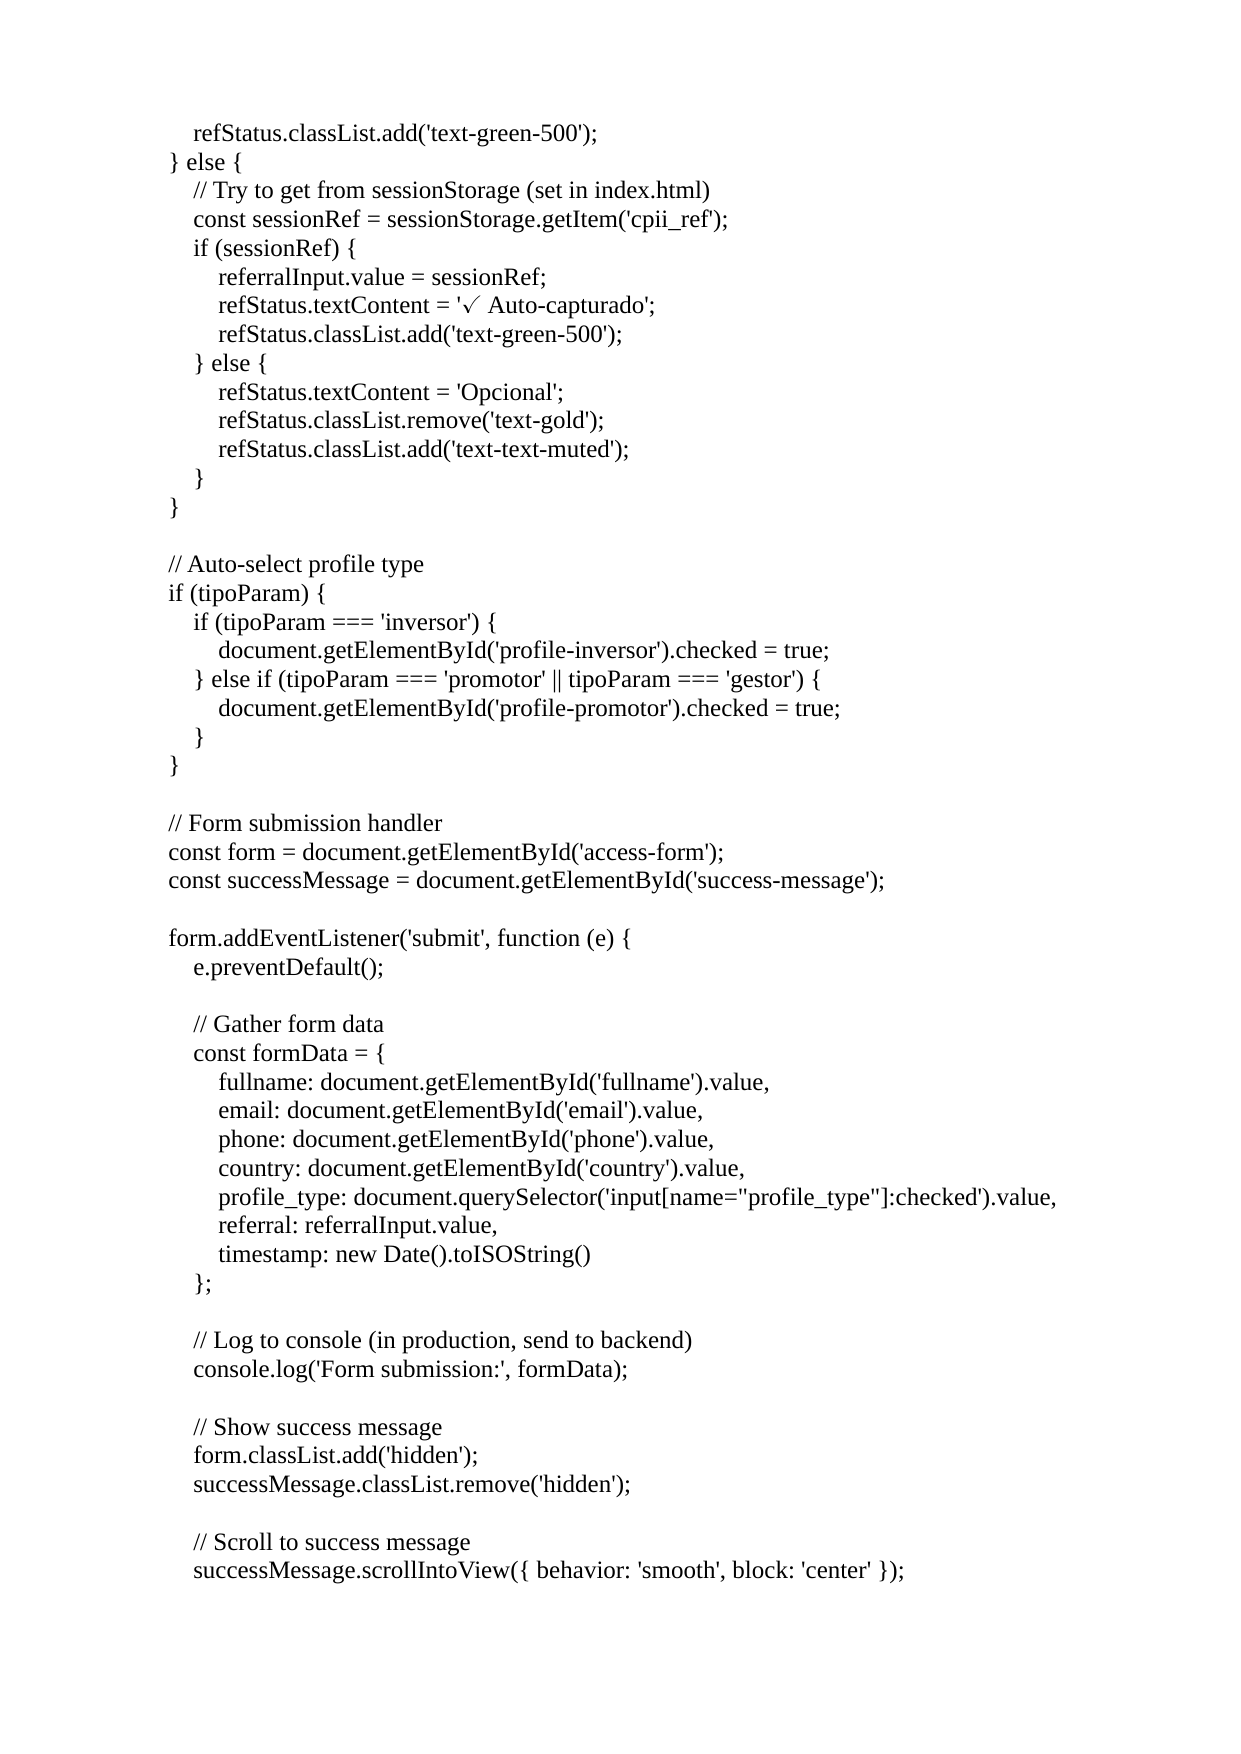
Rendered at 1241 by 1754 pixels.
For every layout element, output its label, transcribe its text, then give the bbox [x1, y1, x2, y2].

table_cell refStatus.classList.add('text-green-500'); } else { // Try to get from sessionStorage (set in index.html) const sessionRef = sessionStorage.getItem('cpii_ref'); if (sessionRef) { referralInput.value = sessionRef; refStatus.textContent = '✓ Auto-capturado'; refStatus.classList.add('text-green-500'); } else { refStatus.textContent = 'Opcional'; refStatus.classList.remove('text-gold'); refStatus.classList.add('text-text-muted'); } } // Auto-select profile type if (tipoParam) { if (tipoParam === 'inversor') { document.getElementById('profile-inversor').checked = true; } else if (tipoParam === 'promotor' || tipoParam === 'gestor') { document.getElementById('profile-promotor').checked = true; } } // Form submission handler const form = document.getElementById('access-form'); const successMessage = document.getElementById('success-message'); form.addEventListener('submit', function (e) { e.preventDefault(); // Gather form data const formData = { fullname: document.getElementById('fullname').value, email: document.getElementById('email').value, phone: document.getElementById('phone').value, country: document.getElementById('country').value, profile_type: document.querySelector('input[name="profile_type"]:checked').value, referral: referralInput.value, timestamp: new Date().toISOString() }; // Log to console (in production, send to backend) console.log('Form submission:', formData); // Show success message form.classList.add('hidden'); successMessage.classList.remove('hidden'); // Scroll to success message successMessage.scrollIntoView({ behavior: 'smooth', block: 'center' }); [118, 118, 1122, 1613]
